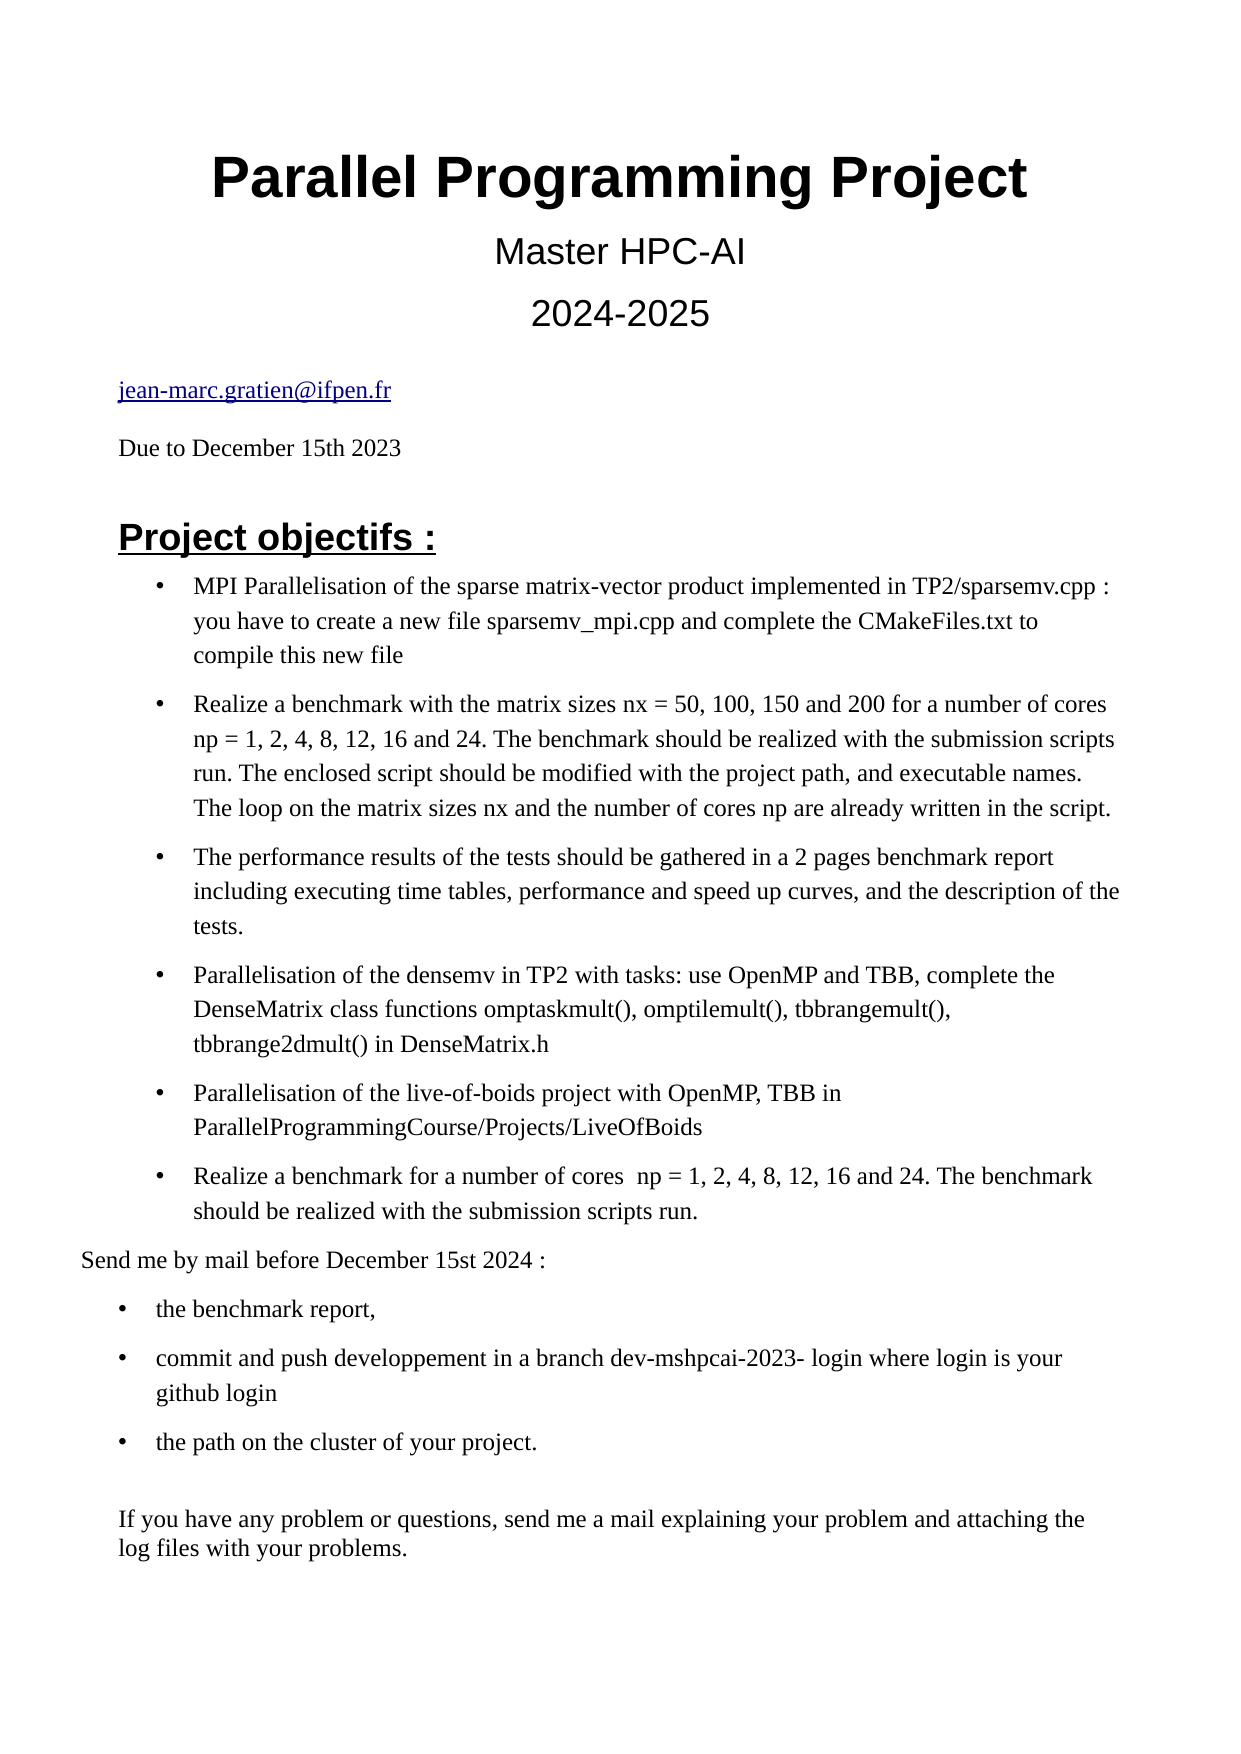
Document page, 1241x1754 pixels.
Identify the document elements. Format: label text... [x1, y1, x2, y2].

list MPI Parallelisation of the sparse matrix-vector product implemented in TP2/sparsemv.cpp : you have to create a new file sparsemv_mpi.cpp and complete the CMakeFiles.txt to compile this new file [156, 571, 1122, 669]
text Due to December 15th 2023 [118, 433, 1122, 461]
list commit and push developpement in a branch dev-mshpcai-2023- login where login is your github login [118, 1343, 1122, 1406]
title Parallel Programming Project [118, 143, 1122, 210]
list the benchmark report, [118, 1294, 1122, 1323]
subtitle 2024-2025 [118, 291, 1122, 334]
text jean-marc.gratien@ifpen.fr [118, 375, 1122, 404]
list The performance results of the tests should be gathered in a 2 pages benchmark report including executing time tables, performance and speed up curves, and the description of the tests. [156, 842, 1122, 939]
list Realize a benchmark with the matrix sizes nx = 50, 100, 150 and 200 for a number of cores np = 1, 2, 4, 8, 12, 16 and 24. The benchmark should be realized with the submission scripts run. The enclosed script should be modified with the project path, and executable names. The loop on the matrix sizes nx and the number of cores np are already written in the script. [156, 689, 1122, 822]
list Parallelisation of the live-of-boids project with OpenMP, TBB in ParallelProgrammingCourse/Projects/LiveOfBoids [156, 1078, 1122, 1141]
text Send me by mail before December 15st 2024 : [81, 1245, 1122, 1274]
list Realize a benchmark for a number of cores np = 1, 2, 4, 8, 12, 16 and 24. The benchmark should be realized with the submission scripts run. [156, 1161, 1122, 1225]
subtitle Project objectifs : [118, 515, 1122, 559]
subtitle Master HPC-AI [118, 229, 1122, 272]
list the path on the cluster of your project. [118, 1427, 1122, 1455]
list Parallelisation of the densemv in TP2 with tasks: use OpenMP and TBB, complete the DenseMatrix class functions omptaskmult(), omptilemult(), tbbrangemult(), tbbrange2dmult() in DenseMatrix.h [156, 960, 1122, 1058]
text If you have any problem or questions, send me a mail explaining your problem and attaching the log files with your problems. [118, 1504, 1122, 1562]
